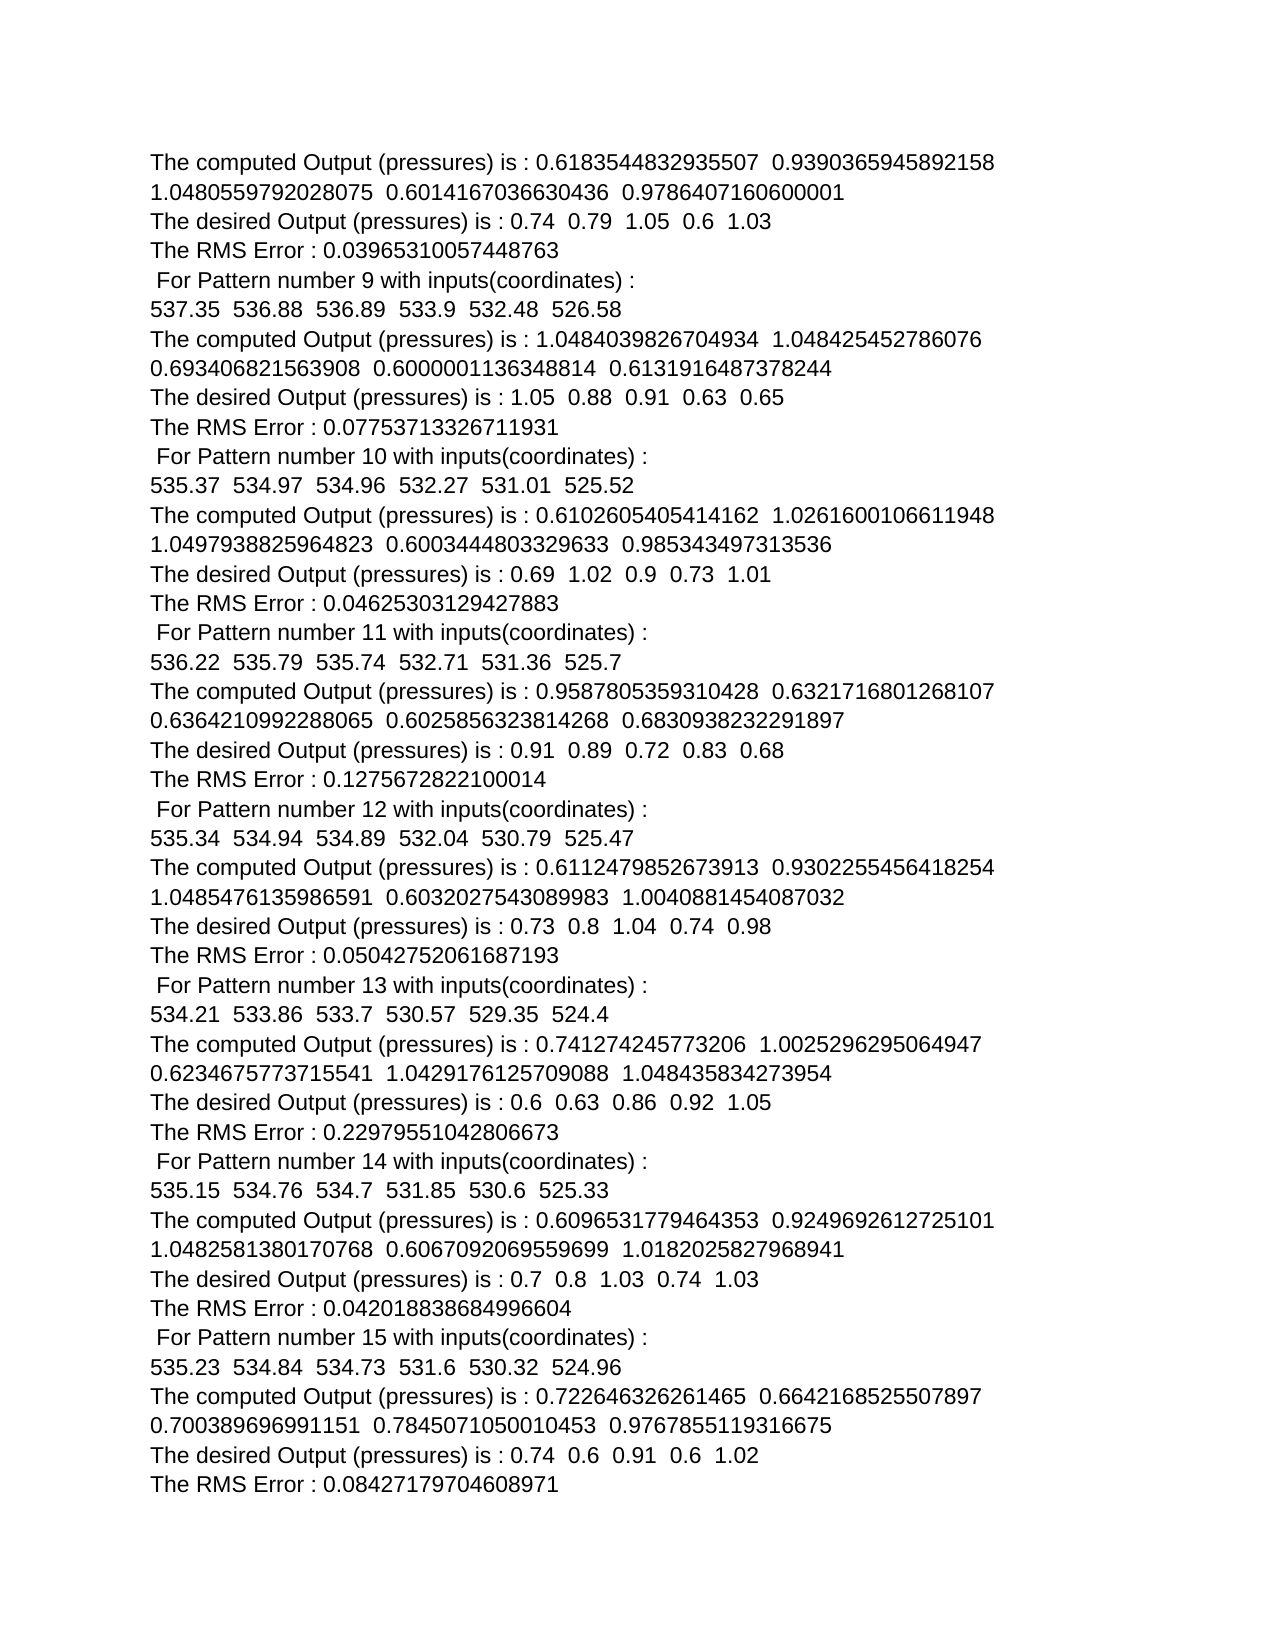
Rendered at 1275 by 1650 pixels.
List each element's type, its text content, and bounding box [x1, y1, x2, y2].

text 535.34 534.94 534.89 532.04 530.79 525.47 [150, 826, 1125, 851]
text The computed Output (pressures) is : 0.9587805359310428 0.6321716801268107 0.6364210992288065 0.6025856323814268 0.6830938232291897 [150, 679, 1125, 734]
text 534.21 533.86 533.7 530.57 529.35 524.4 [150, 1002, 1125, 1027]
text The computed Output (pressures) is : 0.6102605405414162 1.0261600106611948 1.0497938825964823 0.6003444803329633 0.985343497313536 [150, 502, 1125, 557]
text For Pattern number 13 with inputs(coordinates) : [150, 972, 1125, 998]
text The RMS Error : 0.04625303129427883 [150, 591, 1125, 616]
text For Pattern number 14 with inputs(coordinates) : [150, 1149, 1125, 1174]
text The RMS Error : 0.22979551042806673 [150, 1119, 1125, 1145]
text The computed Output (pressures) is : 0.722646326261465 0.6642168525507897 0.700389696991151 0.7845071050010453 0.9767855119316675 [150, 1384, 1125, 1439]
text The desired Output (pressures) is : 0.73 0.8 1.04 0.74 0.98 [150, 914, 1125, 939]
text The computed Output (pressures) is : 0.6183544832935507 0.9390365945892158 1.0480559792028075 0.6014167036630436 0.9786407160600001 [150, 150, 1125, 205]
text The computed Output (pressures) is : 0.741274245773206 1.0025296295064947 0.6234675773715541 1.0429176125709088 1.048435834273954 [150, 1031, 1125, 1086]
text The RMS Error : 0.08427179704608971 [150, 1472, 1125, 1497]
text The RMS Error : 0.07753713326711931 [150, 414, 1125, 440]
text The desired Output (pressures) is : 0.69 1.02 0.9 0.73 1.01 [150, 561, 1125, 587]
text The computed Output (pressures) is : 0.6096531779464353 0.9249692612725101 1.0482581380170768 0.6067092069559699 1.0182025827968941 [150, 1207, 1125, 1262]
text 536.22 535.79 535.74 532.71 531.36 525.7 [150, 649, 1125, 675]
text 537.35 536.88 536.89 533.9 532.48 526.58 [150, 297, 1125, 322]
text 535.15 534.76 534.7 531.85 530.6 525.33 [150, 1178, 1125, 1204]
text The computed Output (pressures) is : 0.6112479852673913 0.9302255456418254 1.0485476135986591 0.6032027543089983 1.0040881454087032 [150, 855, 1125, 910]
text The desired Output (pressures) is : 0.6 0.63 0.86 0.92 1.05 [150, 1090, 1125, 1116]
text For Pattern number 11 with inputs(coordinates) : [150, 620, 1125, 646]
text The RMS Error : 0.05042752061687193 [150, 943, 1125, 969]
text The desired Output (pressures) is : 0.91 0.89 0.72 0.83 0.68 [150, 737, 1125, 763]
text For Pattern number 12 with inputs(coordinates) : [150, 796, 1125, 822]
text The desired Output (pressures) is : 0.74 0.6 0.91 0.6 1.02 [150, 1442, 1125, 1468]
text The desired Output (pressures) is : 0.7 0.8 1.03 0.74 1.03 [150, 1266, 1125, 1292]
text For Pattern number 15 with inputs(coordinates) : [150, 1325, 1125, 1351]
text For Pattern number 10 with inputs(coordinates) : [150, 444, 1125, 469]
text For Pattern number 9 with inputs(coordinates) : [150, 267, 1125, 293]
text The RMS Error : 0.042018838684996604 [150, 1296, 1125, 1321]
text 535.37 534.97 534.96 532.27 531.01 525.52 [150, 473, 1125, 499]
text The computed Output (pressures) is : 1.0484039826704934 1.048425452786076 0.693406821563908 0.6000001136348814 0.6131916487378244 [150, 326, 1125, 381]
text The RMS Error : 0.1275672822100014 [150, 767, 1125, 792]
text The desired Output (pressures) is : 1.05 0.88 0.91 0.63 0.65 [150, 385, 1125, 411]
text The desired Output (pressures) is : 0.74 0.79 1.05 0.6 1.03 [150, 209, 1125, 234]
text 535.23 534.84 534.73 531.6 530.32 524.96 [150, 1354, 1125, 1380]
text The RMS Error : 0.03965310057448763 [150, 238, 1125, 264]
